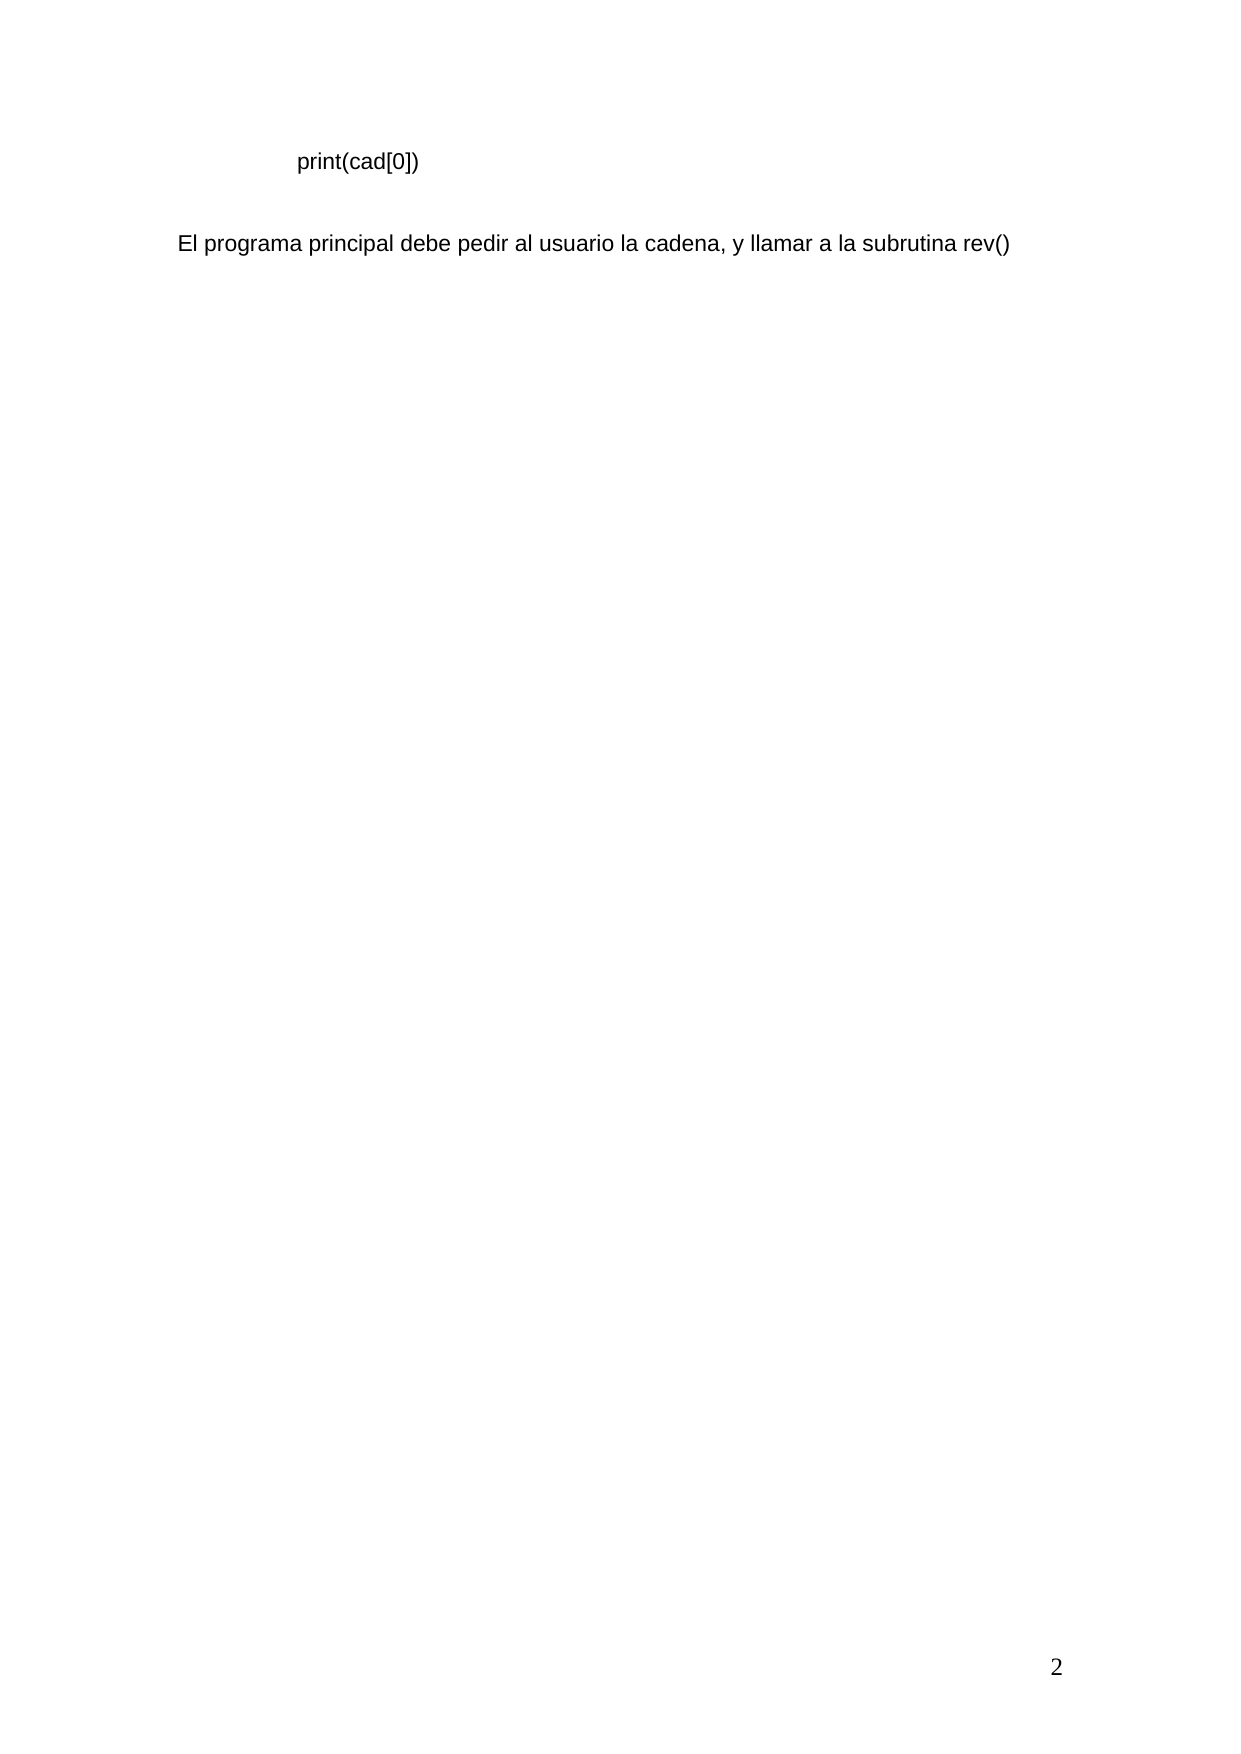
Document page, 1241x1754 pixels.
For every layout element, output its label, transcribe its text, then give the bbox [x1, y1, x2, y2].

list print(cad[0]) [215, 148, 1063, 174]
text El programa principal debe pedir al usuario la cadena, y llamar a la subrutina rev() [177, 230, 1063, 257]
